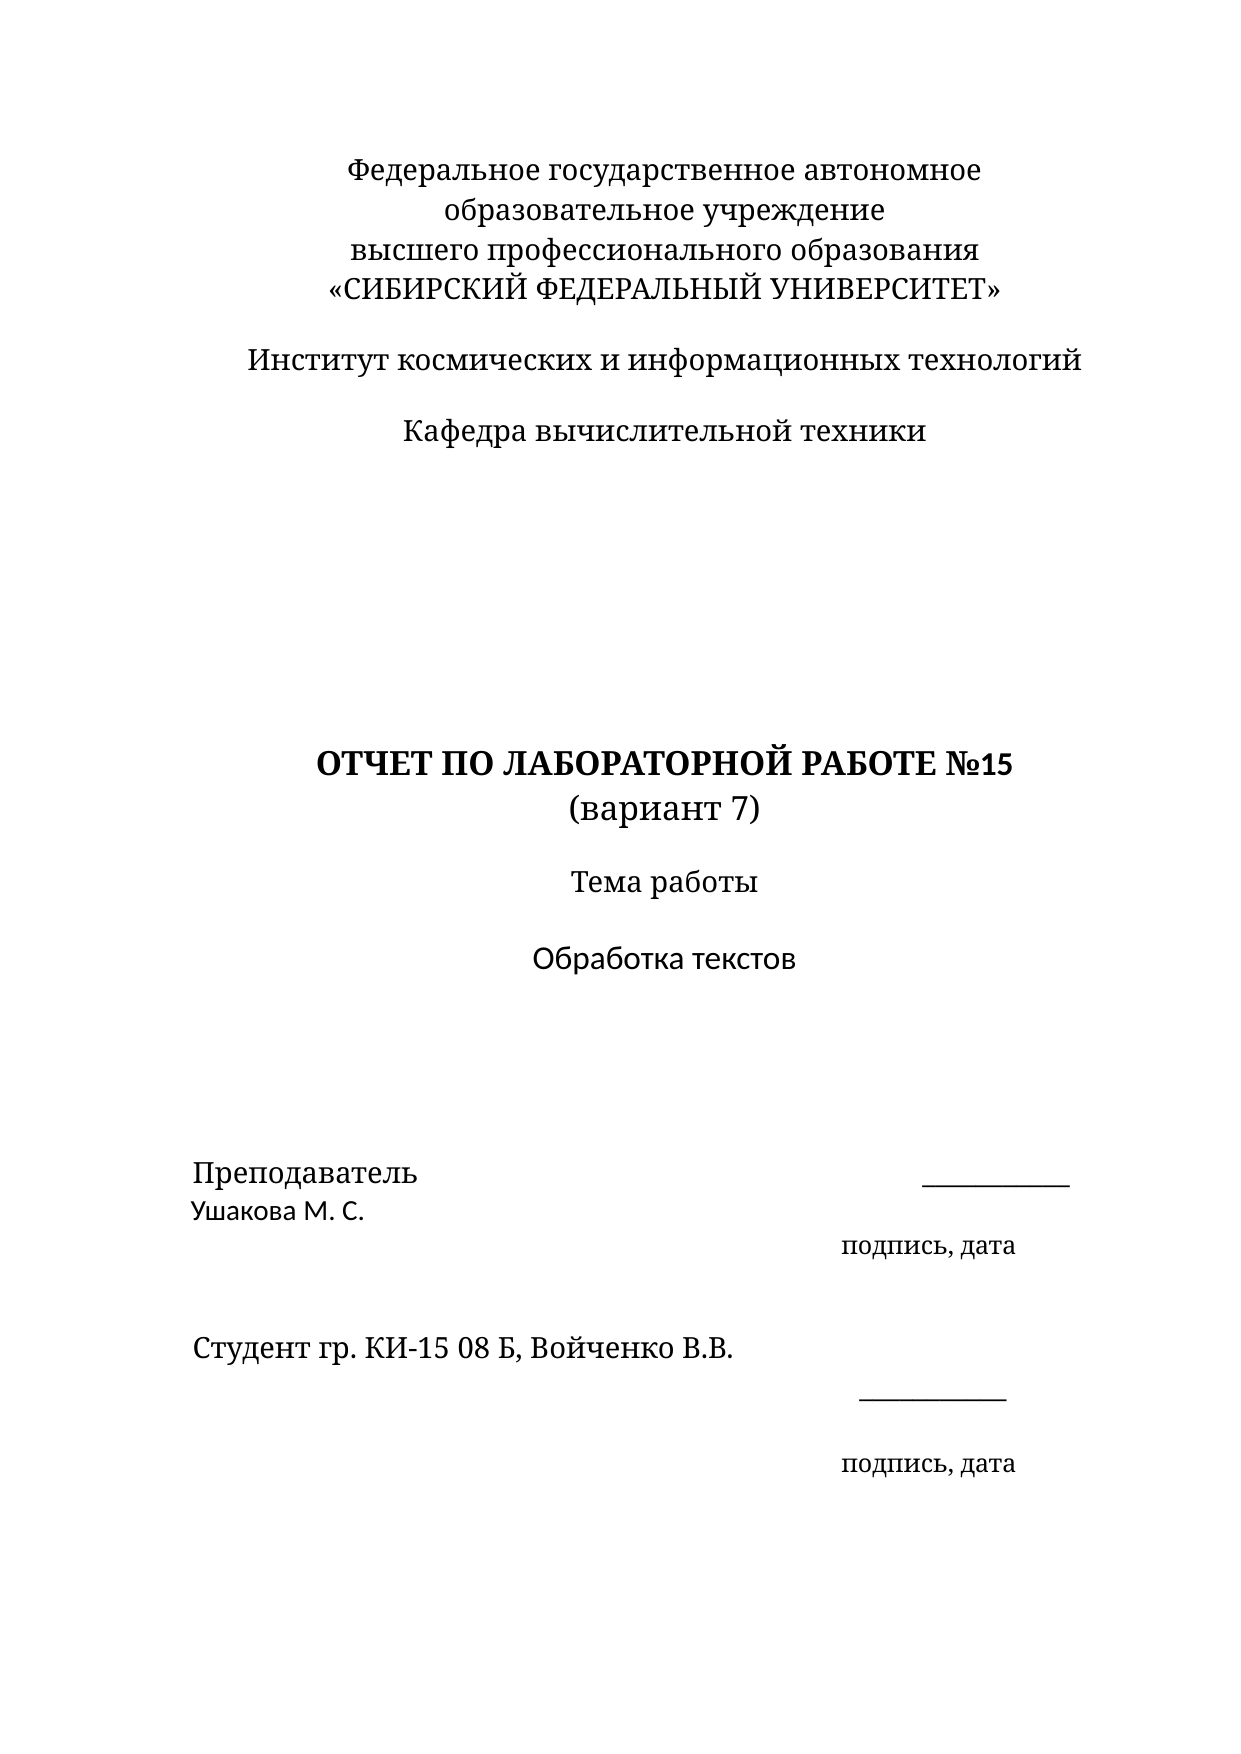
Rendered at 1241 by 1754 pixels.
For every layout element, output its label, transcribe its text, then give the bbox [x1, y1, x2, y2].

text подпись, дата [177, 1228, 1152, 1262]
text Федеральное государственное автономное [177, 149, 1152, 189]
text Институт космических и информационных технологий [177, 339, 1152, 379]
text образовательное учреждение [177, 189, 1152, 229]
text ___________ [177, 1367, 1152, 1406]
text Обработка текстов [177, 937, 1152, 978]
text высшего профессионального образования [177, 229, 1152, 268]
text подпись, дата [177, 1446, 1152, 1480]
text «СИБИРСКИЙ ФЕДЕРАЛЬНЫЙ УНИВЕРСИТЕТ» [177, 268, 1152, 308]
text Кафедра вычислительной техники [177, 410, 1152, 450]
text ОТЧЕТ ПО ЛАБОРАТОРНОЙ РАБОТЕ №15 [177, 740, 1152, 785]
text Преподаватель ___________ [177, 1152, 1152, 1192]
text Студент гр. КИ-15 08 Б, Войченко В.В. [177, 1327, 1152, 1367]
text (вариант 7) [177, 785, 1152, 831]
text Тема работы [177, 862, 1152, 901]
text Ушакова М. С. [177, 1192, 1152, 1228]
